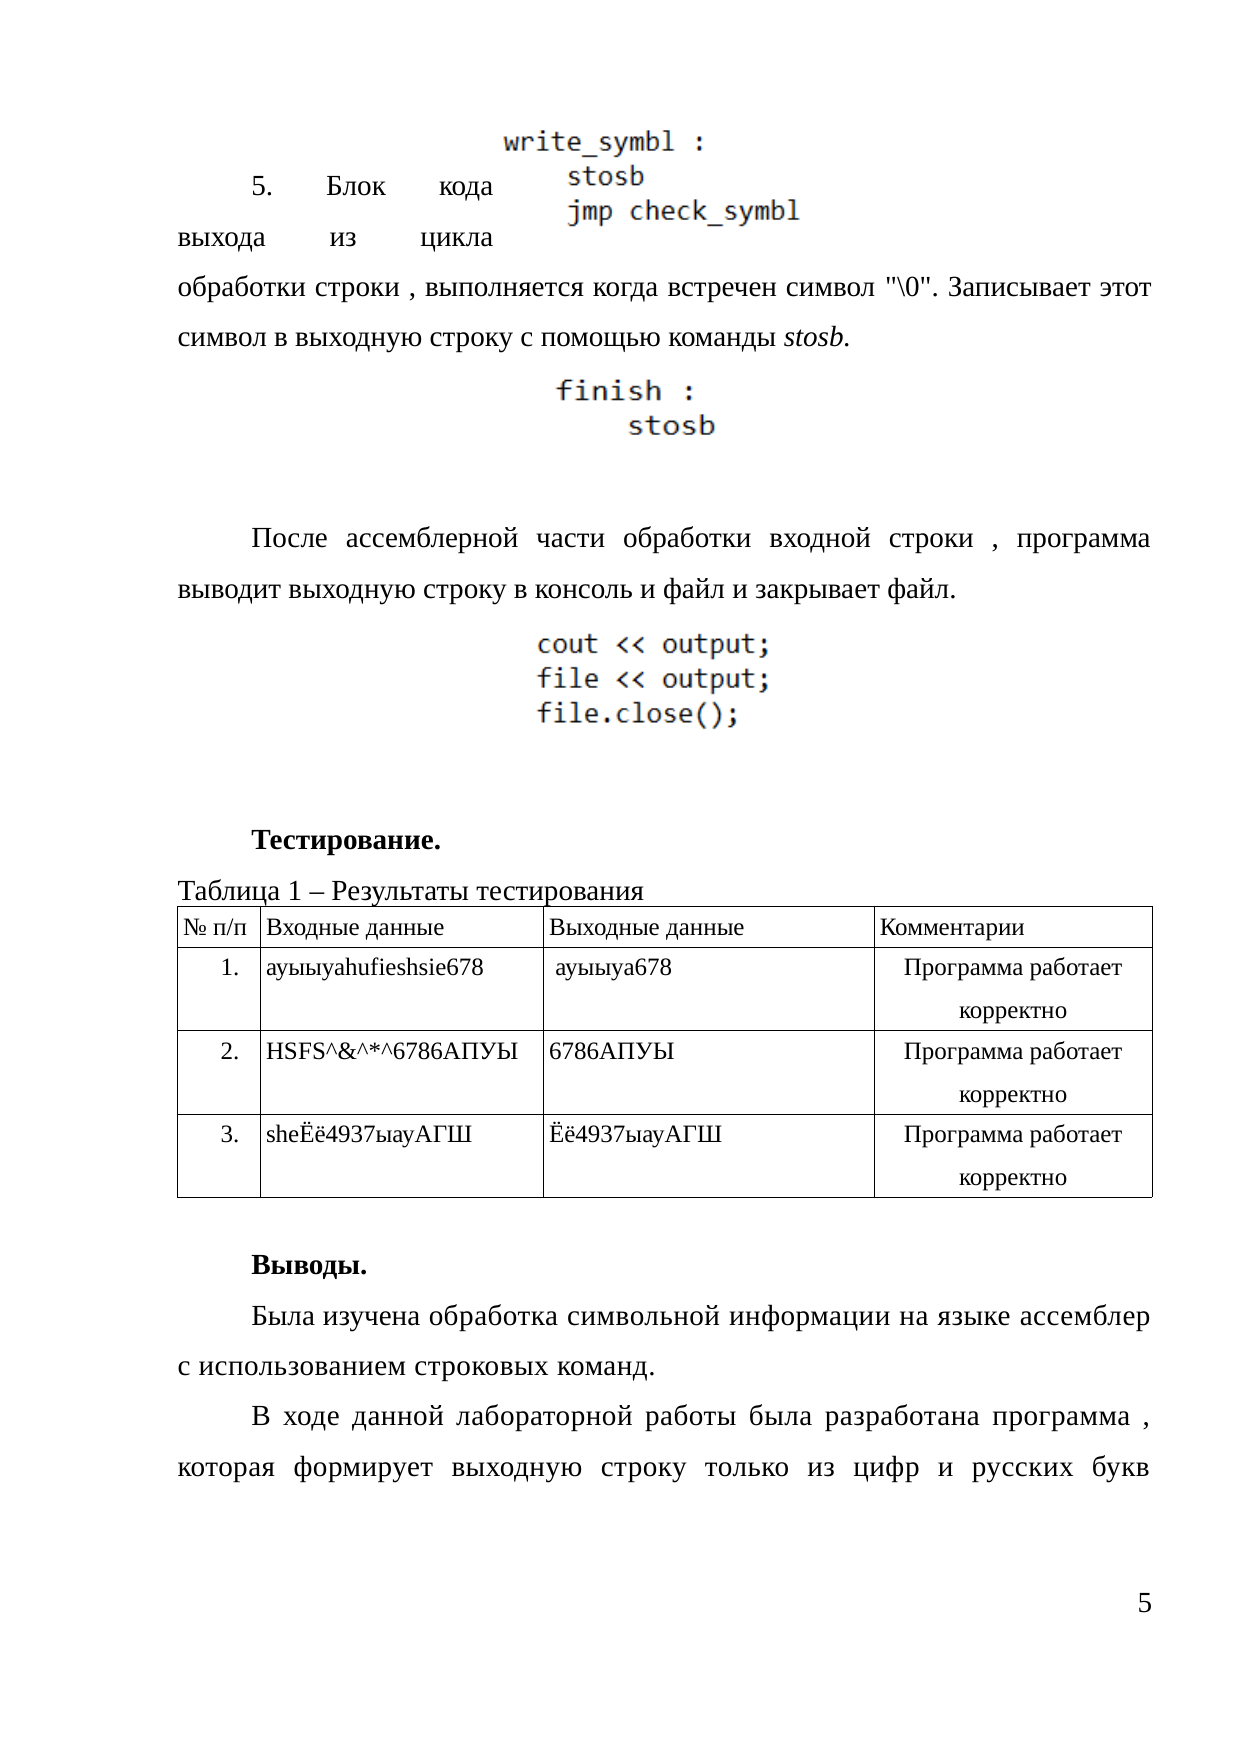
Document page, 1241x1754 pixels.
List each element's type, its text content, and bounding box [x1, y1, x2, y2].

table_cell 6786АПУЫ [544, 1031, 874, 1113]
table_cell HSFS^&^*^6786АПУЫ [261, 1031, 543, 1113]
text Была изучена обработка символьной информации на языке ассемблер с использованием строковых команд. [177, 1298, 1152, 1382]
text Таблица 1 – Результаты тестирования [177, 873, 1152, 906]
subtitle Тестирование. [177, 822, 1152, 856]
table_header Выходные данные [544, 907, 874, 947]
picture [493, 118, 836, 242]
table_cell [178, 1031, 260, 1113]
table_cell Программа работает корректно [875, 948, 1152, 1030]
table_cell ауыыуаhufieshsie678 [261, 948, 543, 1030]
picture [554, 369, 774, 446]
picture [518, 621, 821, 737]
table_header Входные данные [261, 907, 543, 947]
table_cell ауыыуа678 [544, 948, 874, 1030]
table_cell [178, 948, 260, 1030]
table_header Комментарии [875, 907, 1152, 947]
table_header № п/п [178, 907, 260, 947]
table_cell Программа работает корректно [875, 1031, 1152, 1113]
text После ассемблерной части обработки входной строки , программа выводит выходную строку в консоль и файл и закрывает файл. [177, 521, 1152, 604]
subtitle Выводы. [177, 1247, 1152, 1281]
text В ходе данной лабораторной работы была разработана программа , которая формирует выходную строку только из цифр и русских букв [177, 1398, 1152, 1482]
table_cell Ёё4937ыауАГШ [544, 1115, 874, 1197]
table_cell Программа работает корректно [875, 1115, 1152, 1197]
table_cell sheЁё4937ыауАГШ [261, 1115, 543, 1197]
table_cell [178, 1115, 260, 1197]
subtitle 5. Блок кода выхода из цикла обработки строки , выполняется когда встречен символ "\0". Записывает этот символ в выходную строку с помощью команды stosb. [177, 168, 1152, 353]
